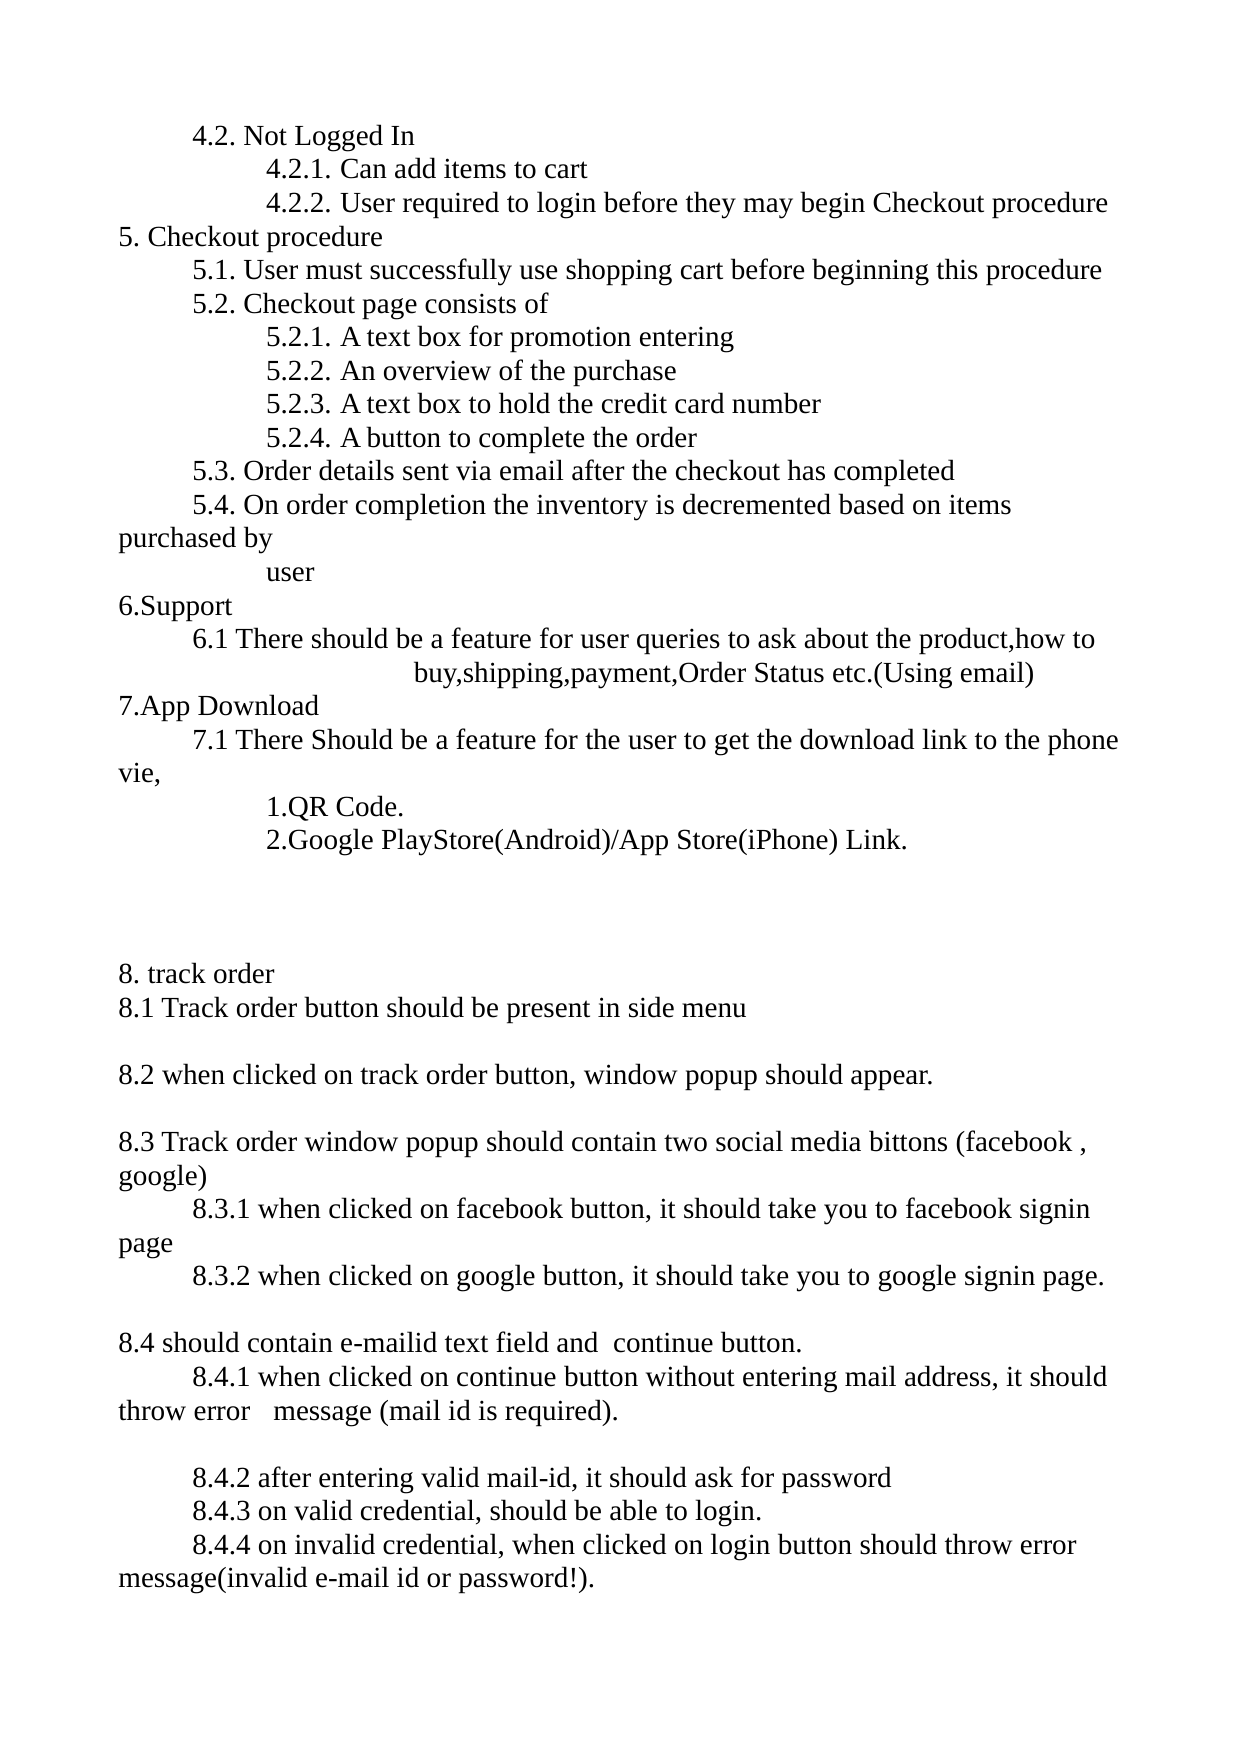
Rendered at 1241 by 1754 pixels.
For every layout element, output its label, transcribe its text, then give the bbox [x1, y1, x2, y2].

text 8.4.2 after entering valid mail-id, it should ask for password [118, 1460, 1122, 1493]
text 4.2.1. Can add items to cart [118, 152, 1122, 185]
text 2.Google PlayStore(Android)/App Store(iPhone) Link. [118, 822, 1122, 856]
text 5. Checkout procedure [118, 219, 1122, 252]
text user [118, 554, 1122, 588]
text 1.QR Code. [118, 789, 1122, 822]
text 5.2.1. A text box for promotion entering [118, 319, 1122, 353]
text 8.4.4 on invalid credential, when clicked on login button should throw error message(invalid e-mail id or password!). [118, 1527, 1122, 1594]
text 8.4.3 on valid credential, should be able to login. [118, 1493, 1122, 1527]
text 5.2. Checkout page consists of [118, 286, 1122, 319]
text 5.4. On order completion the inventory is decremented based on items purchased by [118, 487, 1122, 554]
text 5.3. Order details sent via email after the checkout has completed [118, 453, 1122, 487]
text 5.2.4. A button to complete the order [118, 420, 1122, 453]
text 8.3 Track order window popup should contain two social media bittons (facebook , google) [118, 1124, 1122, 1191]
text 7.App Download [118, 688, 1122, 722]
text 5.2.2. An overview of the purchase [118, 353, 1122, 386]
text 8.3.2 when clicked on google button, it should take you to google signin page. [118, 1258, 1122, 1292]
text 6.1 There should be a feature for user queries to ask about the product,how to buy,shipping,payment,Order Status etc.(Using email) [118, 621, 1122, 688]
text 6.Support [118, 588, 1122, 621]
text 8.3.1 when clicked on facebook button, it should take you to facebook signin page [118, 1191, 1122, 1258]
text 8. track order [118, 957, 1122, 990]
text 4.2.2. User required to login before they may begin Checkout procedure [118, 185, 1122, 219]
text 5.2.3. A text box to hold the credit card number [118, 386, 1122, 420]
text 8.4 should contain e-mailid text field and continue button. [118, 1326, 1122, 1359]
text 7.1 There Should be a feature for the user to get the download link to the phone vie, [118, 722, 1122, 789]
text 8.4.1 when clicked on continue button without entering mail address, it should throw error message (mail id is required). [118, 1359, 1122, 1426]
text 8.2 when clicked on track order button, window popup should appear. [118, 1057, 1122, 1091]
text 5.1. User must successfully use shopping cart before beginning this procedure [118, 252, 1122, 286]
text 8.1 Track order button should be present in side menu [118, 990, 1122, 1024]
text 4.2. Not Logged In [118, 118, 1122, 152]
